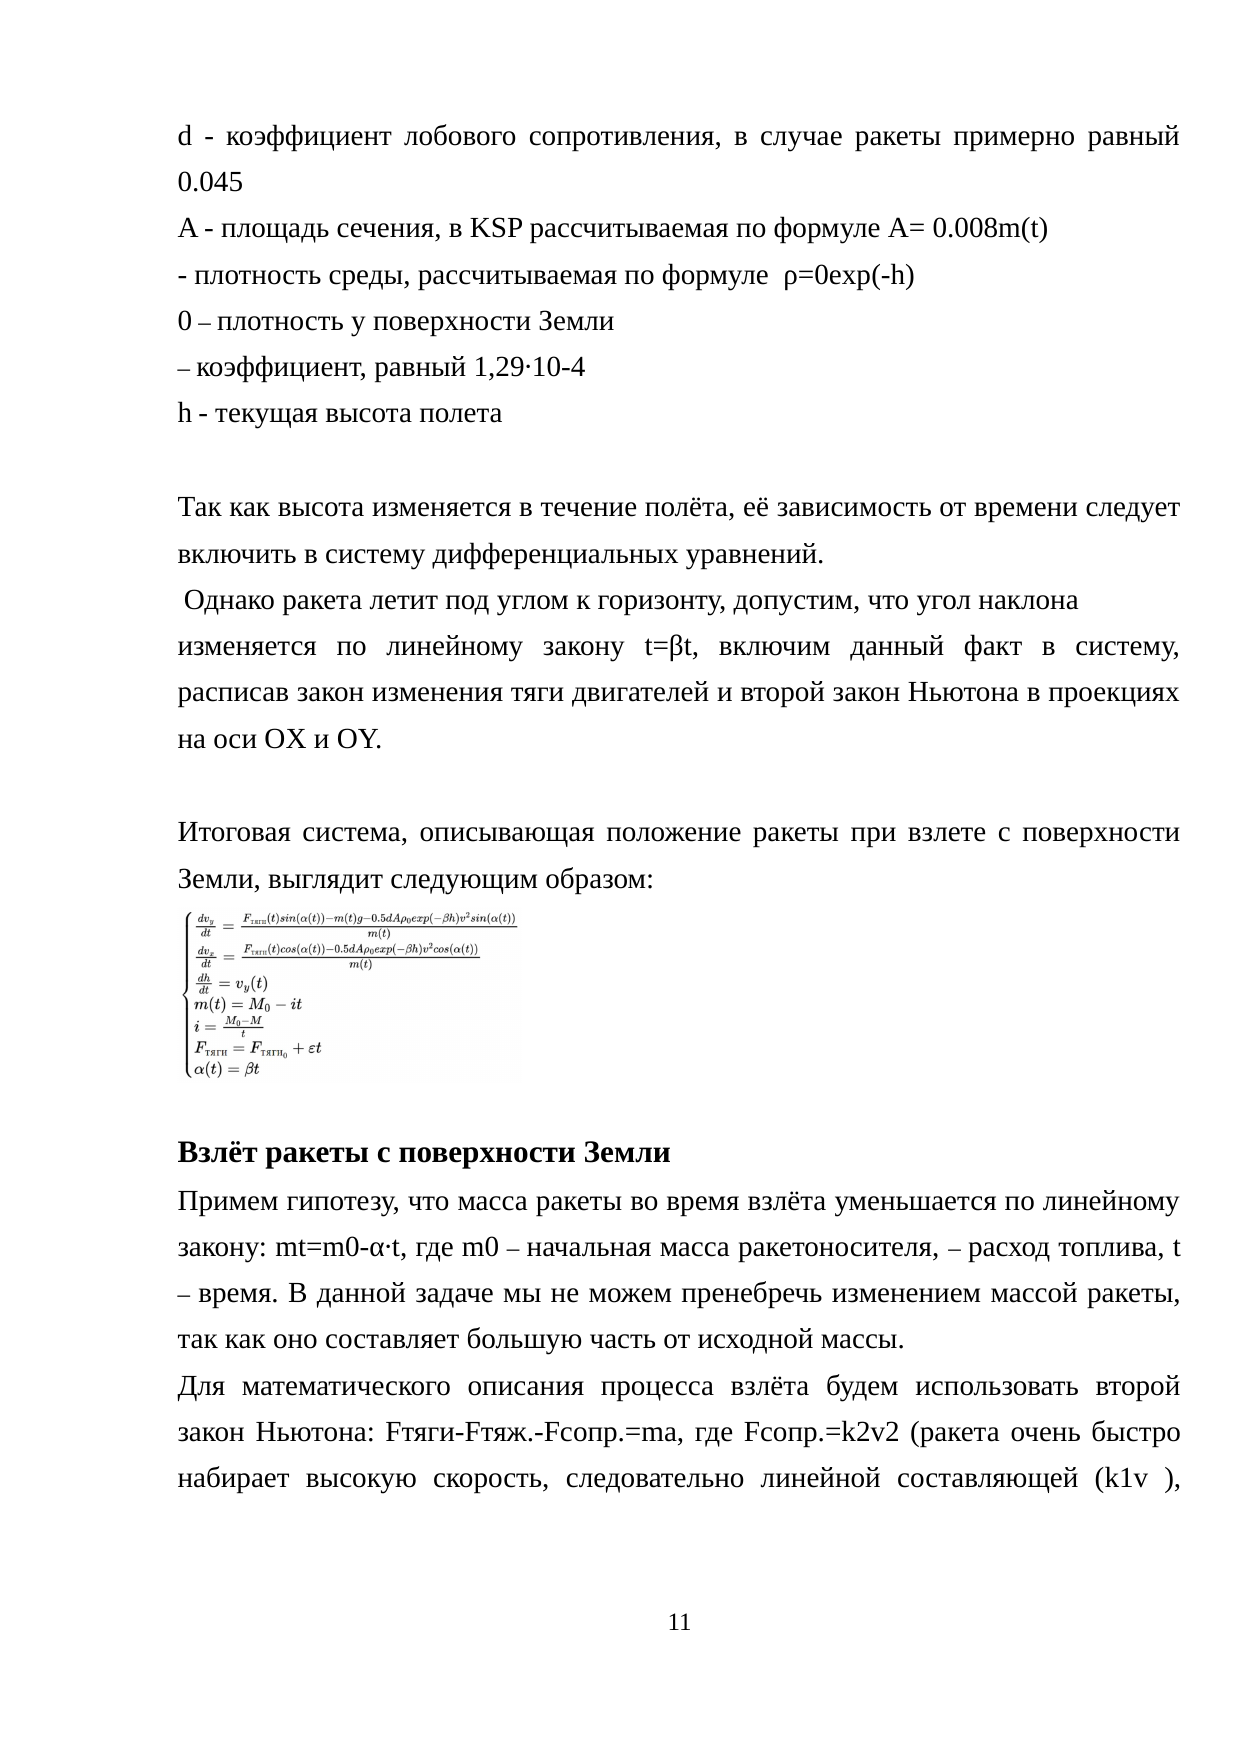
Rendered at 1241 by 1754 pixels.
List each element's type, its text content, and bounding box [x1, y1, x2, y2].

picture [177, 907, 523, 1083]
text Однако ракета летит под углом к горизонту, допустим, что угол наклона [177, 582, 1181, 616]
text d - коэффициент лобового сопротивления, в случае ракеты примерно равный 0.045 [177, 118, 1181, 198]
text 0 – плотность у поверхности Земли [177, 303, 1181, 337]
text Для математического описания процесса взлёта будем использовать второй закон Ньютона: Fтяги-Fтяж.-Fсопр.=ma, где Fсопр.=k2v2 (ракета очень быстро набирает высокую скорость, следовательно линейной составляющей (k1v ), [177, 1368, 1181, 1494]
text A - площадь сечения, в KSP рассчитываемая по формуле A= 0.008m(t) [177, 211, 1181, 244]
text изменяется по линейному закону t=βt, включим данный факт в систему, расписав закон изменения тяги двигателей и второй закон Ньютона в проекциях на оси OX и OY. [177, 628, 1181, 754]
text h - текущая высота полета [177, 396, 1181, 429]
text Так как высота изменяется в течение полёта, её зависимость от времени следует включить в систему дифференциальных уравнений. [177, 489, 1181, 569]
text - плотность среды, рассчитываемая по формуле ρ=0exp⁡(-h) [177, 257, 1181, 290]
text Примем гипотезу, что масса ракеты во время взлёта уменьшается по линейному закону: mt=m0-α∙t, где m0 – начальная масса ракетоносителя, – расход топлива, t – время. В данной задаче мы не можем пренебречь изменением массой ракеты, так как оно составляет большую часть от исходной массы. [177, 1183, 1181, 1355]
text Взлёт ракеты с поверхности Земли [177, 1133, 1181, 1169]
text – коэффициент, равный 1,29∙10-4 [177, 349, 1181, 383]
text Итоговая система, описывающая положение ракеты при взлете с поверхности Земли, выглядит следующим образом: [177, 814, 1181, 894]
